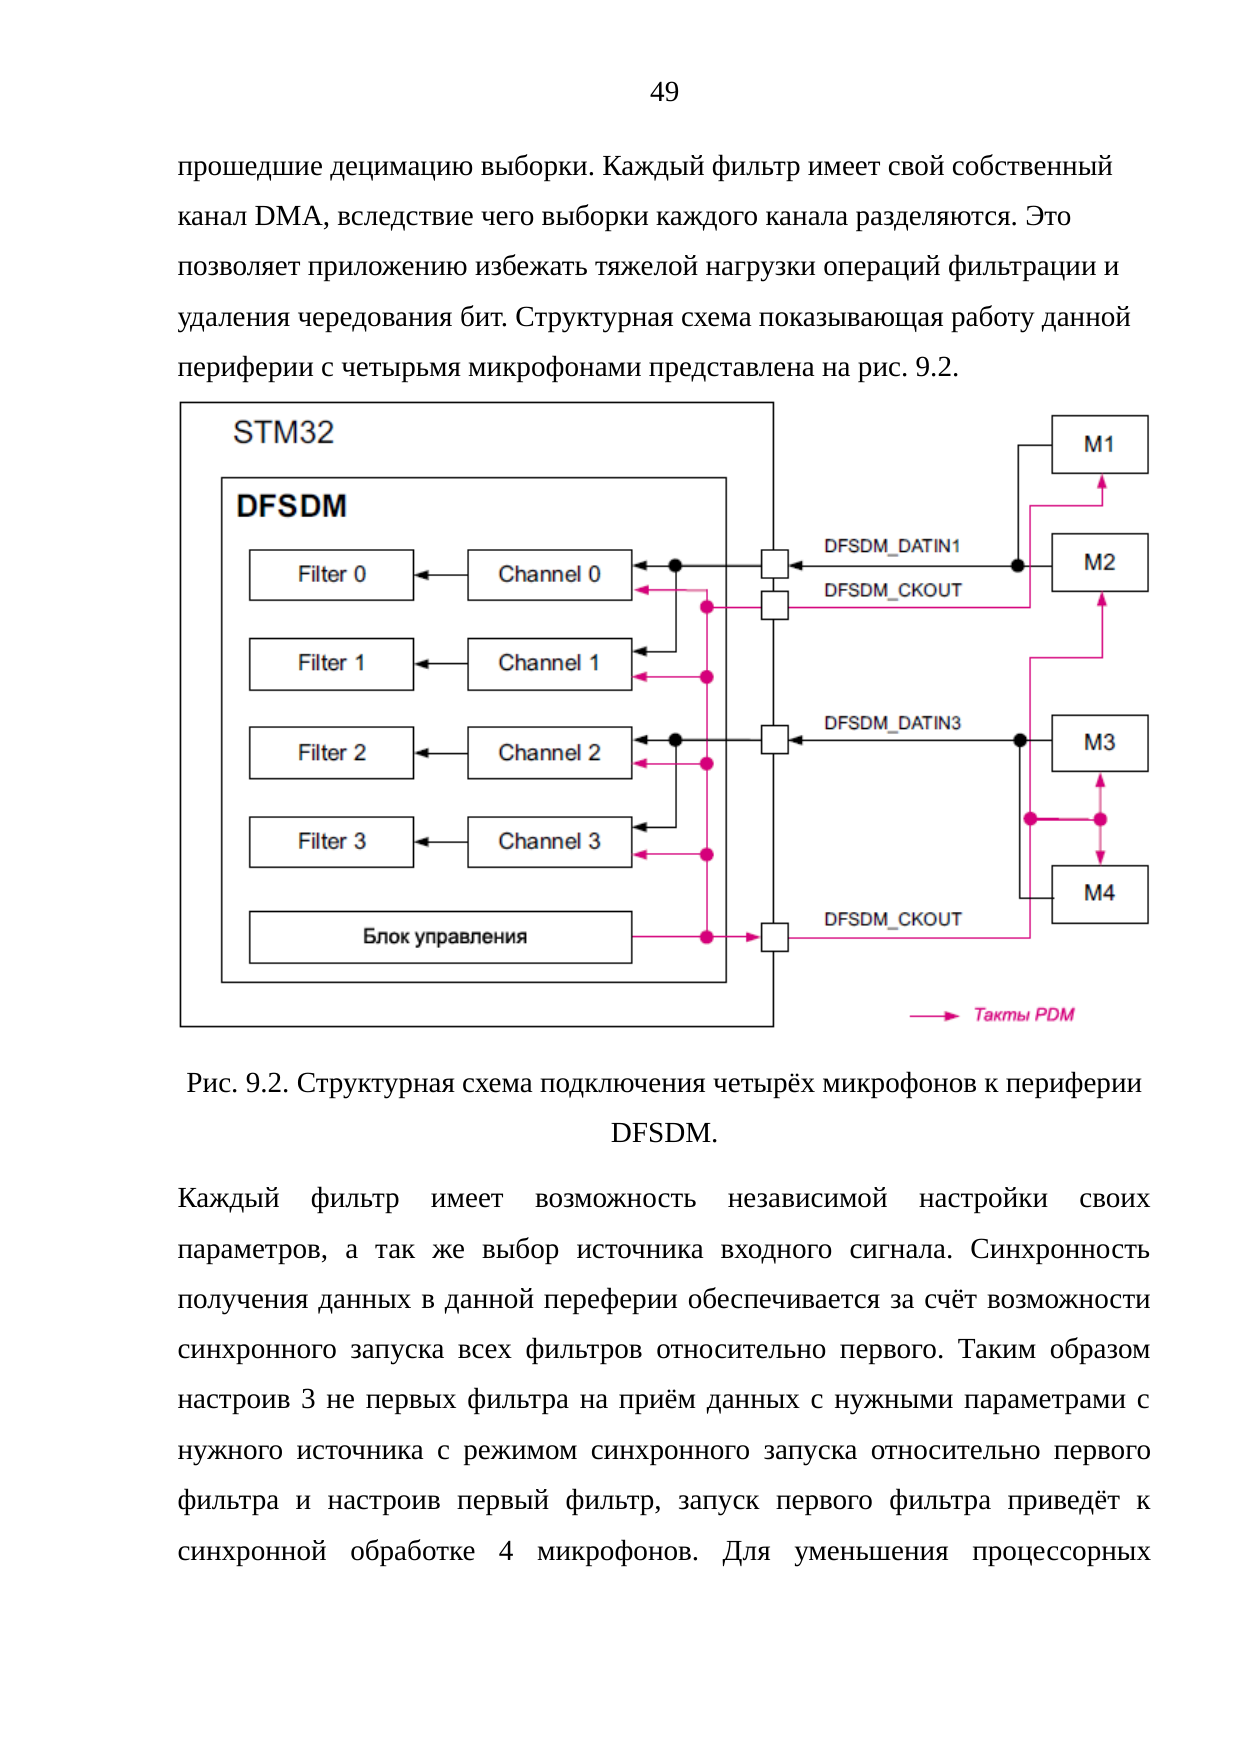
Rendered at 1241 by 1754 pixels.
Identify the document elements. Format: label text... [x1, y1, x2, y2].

text прошедшие децимацию выборки. Каждый фильтр имеет свой собственный канал DMA, вследствие чего выборки каждого канала разделяются. Это позволяет приложению избежать тяжелой нагрузки операций фильтрации и удаления чередования бит. Структурная схема показывающая работу данной периферии с четырьмя микрофонами представлена на рис. 9.2. [177, 148, 1152, 382]
text Каждый фильтр имеет возможность независимой настройки своих параметров, а так же выбор источника входного сигнала. Синхронность получения данных в данной переферии обеспечивается за счёт возможности синхронного запуска всех фильтров относительно первого. Таким образом настроив 3 не первых фильтра на приём данных с нужными параметрами с нужного источника с режимом синхронного запуска относительно первого фильтра и настроив первый фильтр, запуск первого фильтра приведёт к синхронной обработке 4 микрофонов. Для уменьшения процессорных [177, 1180, 1152, 1566]
text Рис. 9.2. Структурная схема подключения четырёх микрофонов к периферии DFSDM. [177, 1032, 1152, 1149]
picture [177, 399, 1152, 1032]
